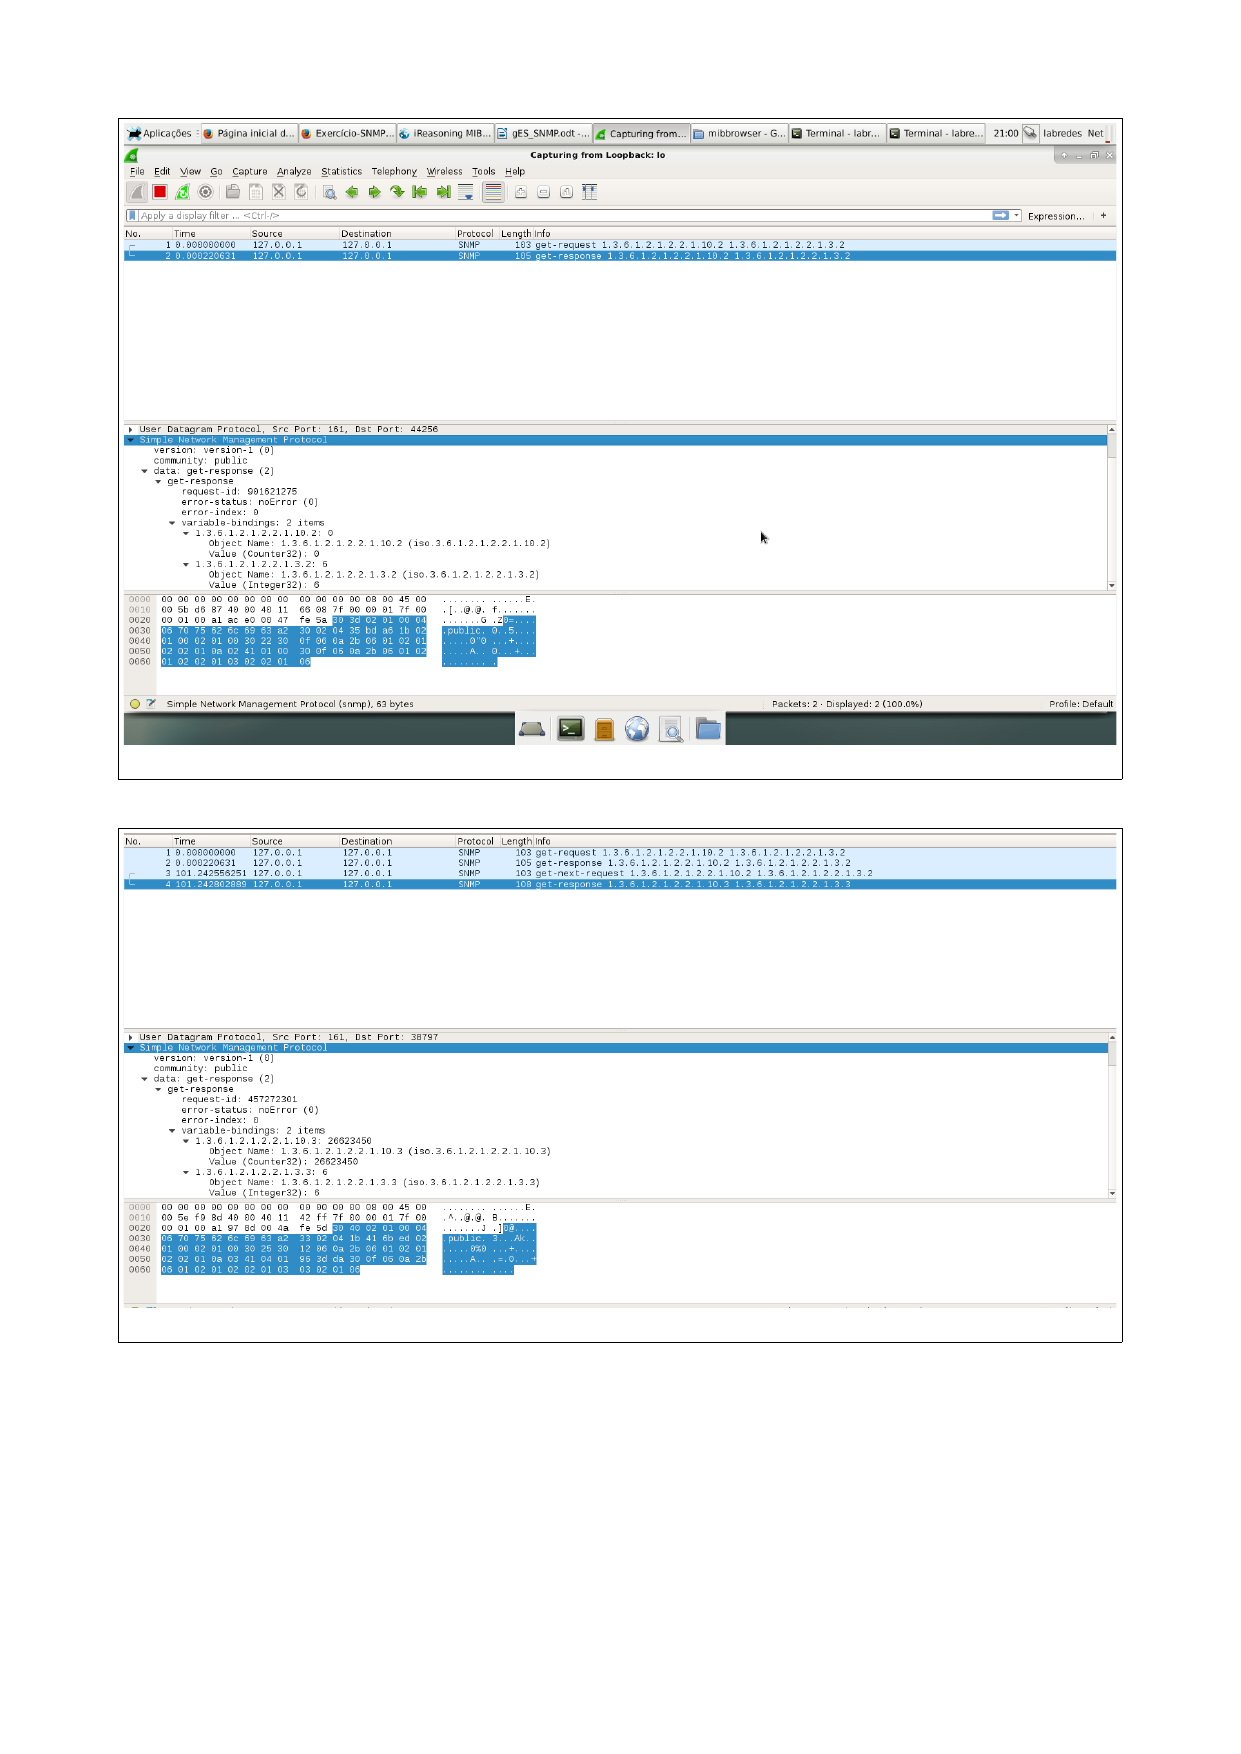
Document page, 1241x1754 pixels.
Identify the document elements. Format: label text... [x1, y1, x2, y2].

picture [123, 123, 1117, 745]
table_header [119, 829, 1122, 1342]
picture [123, 833, 1117, 1308]
table_header [119, 119, 1122, 779]
text ­ [118, 780, 1122, 808]
